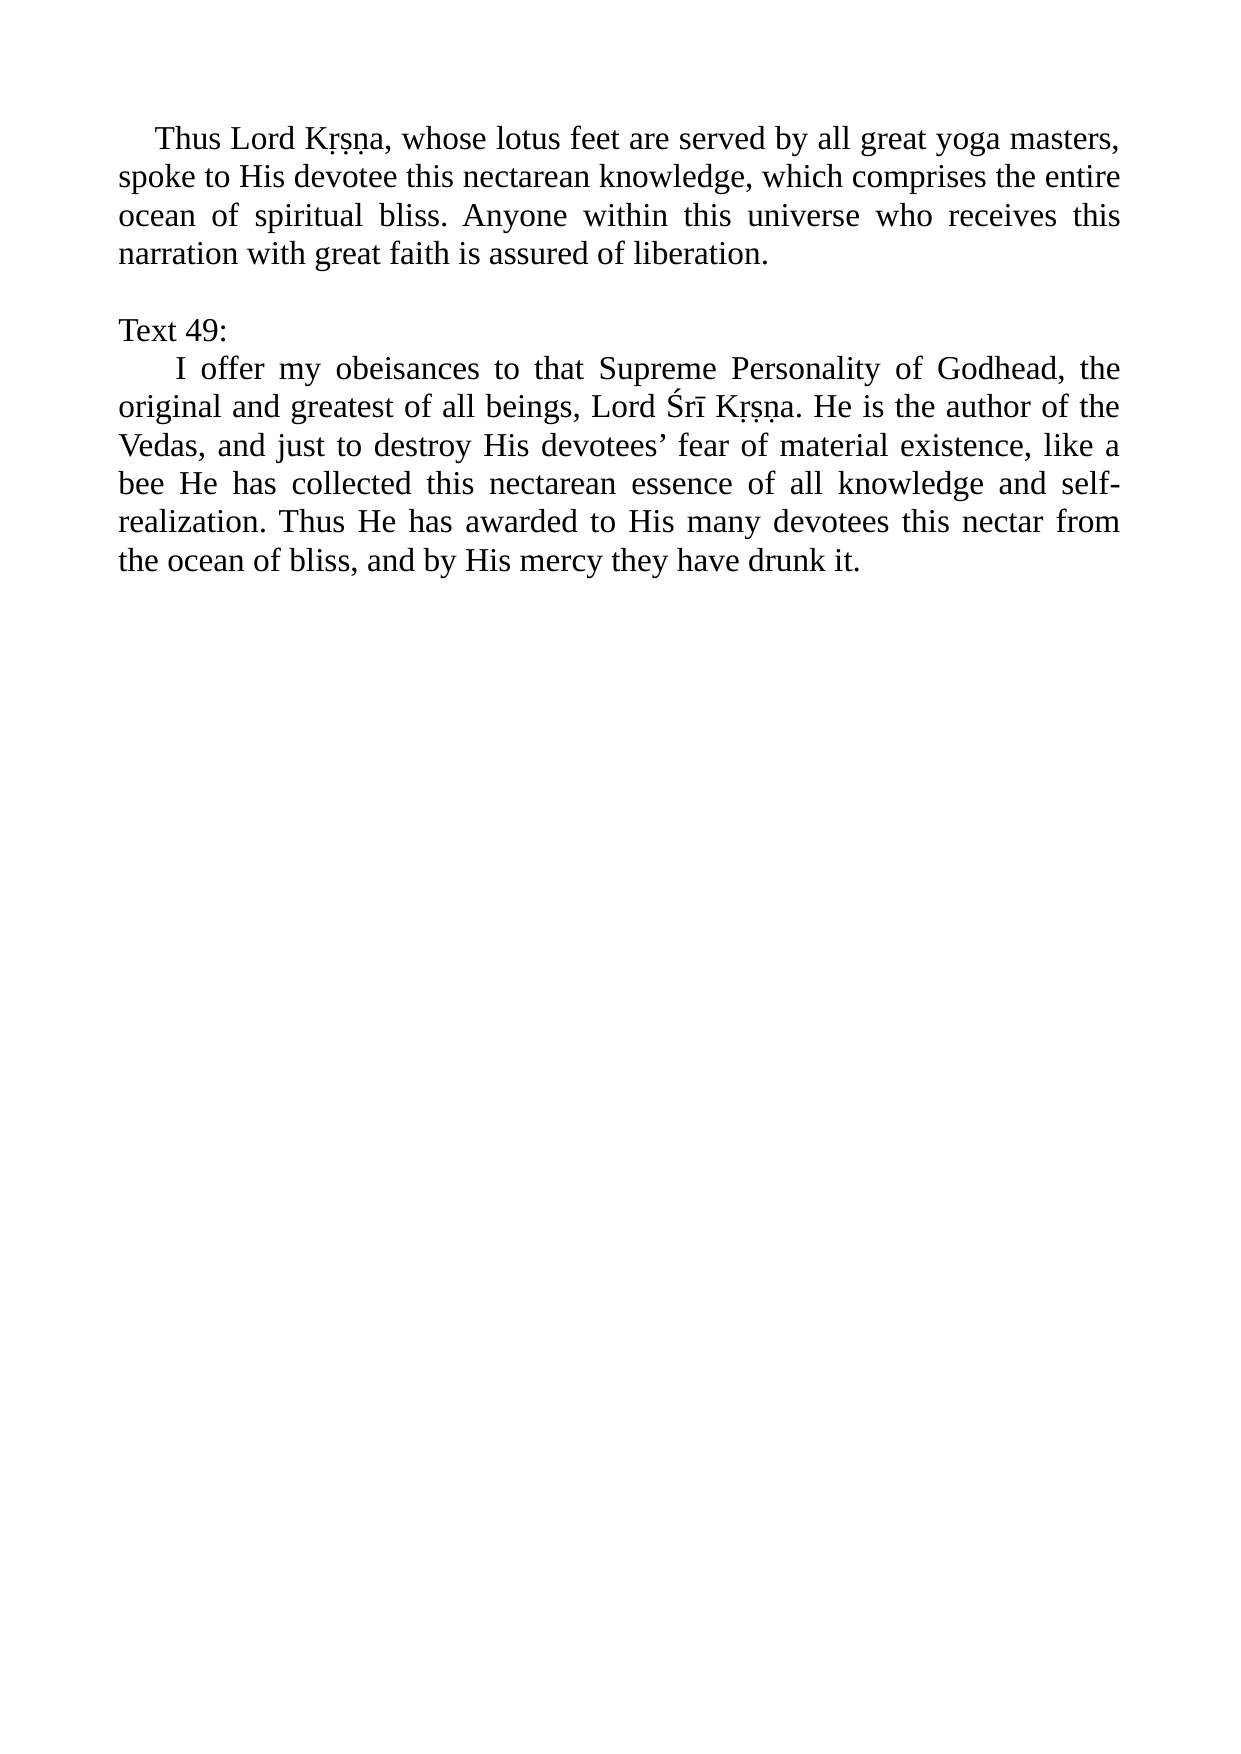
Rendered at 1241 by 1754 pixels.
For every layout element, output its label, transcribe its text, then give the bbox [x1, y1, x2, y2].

text I offer my obeisances to that Supreme Personality of Godhead, the original and greatest of all beings, Lord Śrī Kṛṣṇa. He is the author of the Vedas, and just to destroy His devotees’ fear of material existence, like a bee He has collected this nectarean essence of all knowledge and self-realization. Thus He has awarded to His many devotees this nectar from the ocean of bliss, and by His mercy they have drunk it. [118, 348, 1122, 578]
text Text 49: [118, 310, 1122, 348]
text Thus Lord Kṛṣṇa, whose lotus feet are served by all great yoga masters, spoke to His devotee this nectarean knowledge, which comprises the entire ocean of spiritual bliss. Anyone within this universe who receives this narration with great faith is assured of liberation. [118, 118, 1122, 271]
